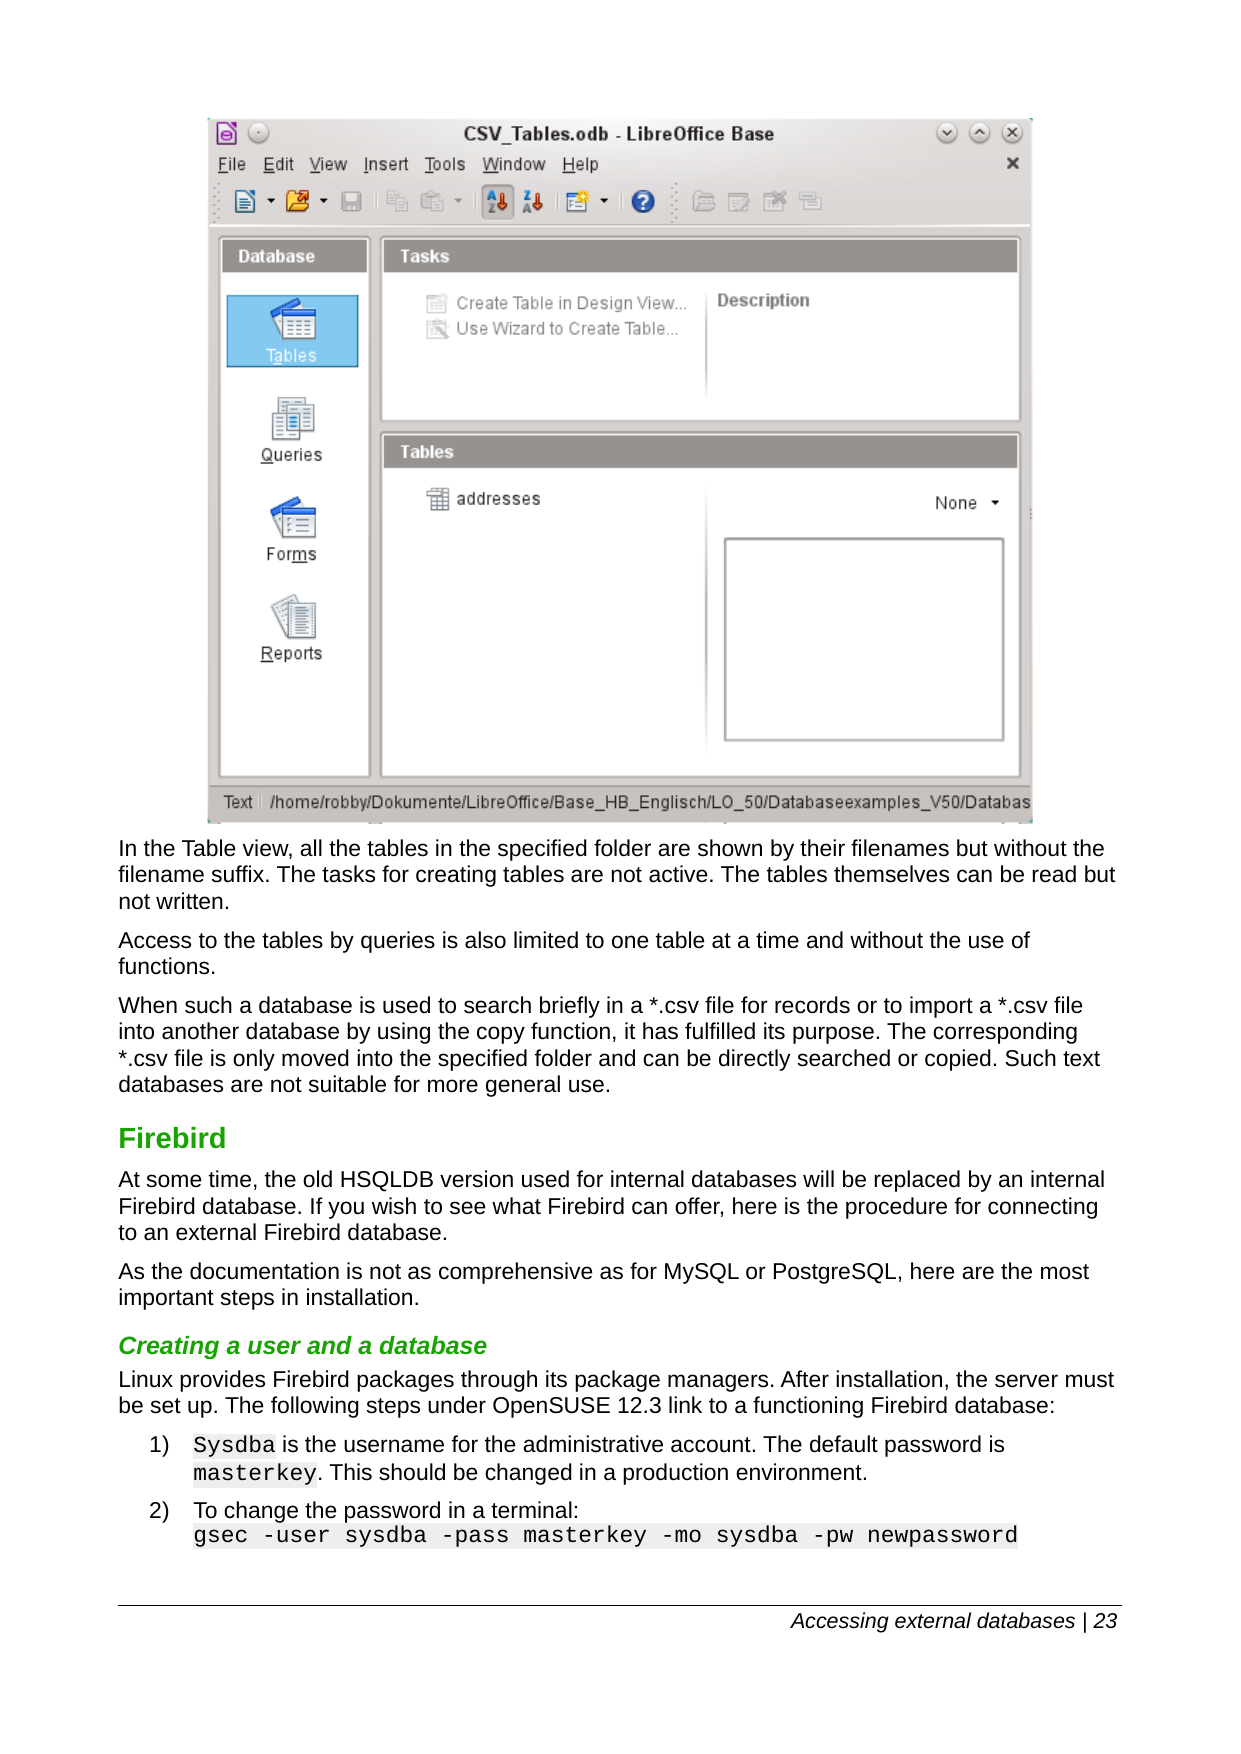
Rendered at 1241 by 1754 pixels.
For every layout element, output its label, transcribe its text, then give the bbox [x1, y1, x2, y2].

picture [207, 118, 1033, 824]
text In the Table view, all the tables in the specified folder are shown by their filenames but without the filename suffix. The tasks for creating tables are not active. The tables themselves can be read but not written. [118, 835, 1122, 914]
list To change the password in a terminal: gsec -user sysdba -pass masterkey -mo sysdba -pw newpassword [169, 1497, 1122, 1549]
text Linux provides Firebird packages through its package managers. After installation, the server must be set up. The following steps under OpenSUSE 12.3 link to a functioning Firebird database: [118, 1366, 1122, 1418]
text As the documentation is not as comprehensive as for MySQL or PostgreSQL, here are the most important steps in installation. [118, 1258, 1122, 1311]
text At some time, the old HSQLDB version used for internal databases will be replaced by an internal Firebird database. If you wish to see what Firebird can offer, here is the procedure for connecting to an external Firebird database. [118, 1166, 1122, 1245]
subtitle Creating a user and a database [118, 1331, 1122, 1360]
subtitle Firebird [118, 1121, 1122, 1154]
text Access to the tables by queries is also limited to one table at a time and without the use of functions. [118, 927, 1122, 979]
text When such a database is used to search briefly in a *.csv file for records or to import a *.csv file into another database by using the copy function, it has fulfilled its purpose. The corresponding *.csv file is only moved into the specified folder and can be directly searched or copied. Such text databases are not suitable for more general use. [118, 992, 1122, 1097]
list Sysdba is the username for the administrative account. The default password is masterkey. This should be changed in a production environment. [169, 1431, 1122, 1488]
